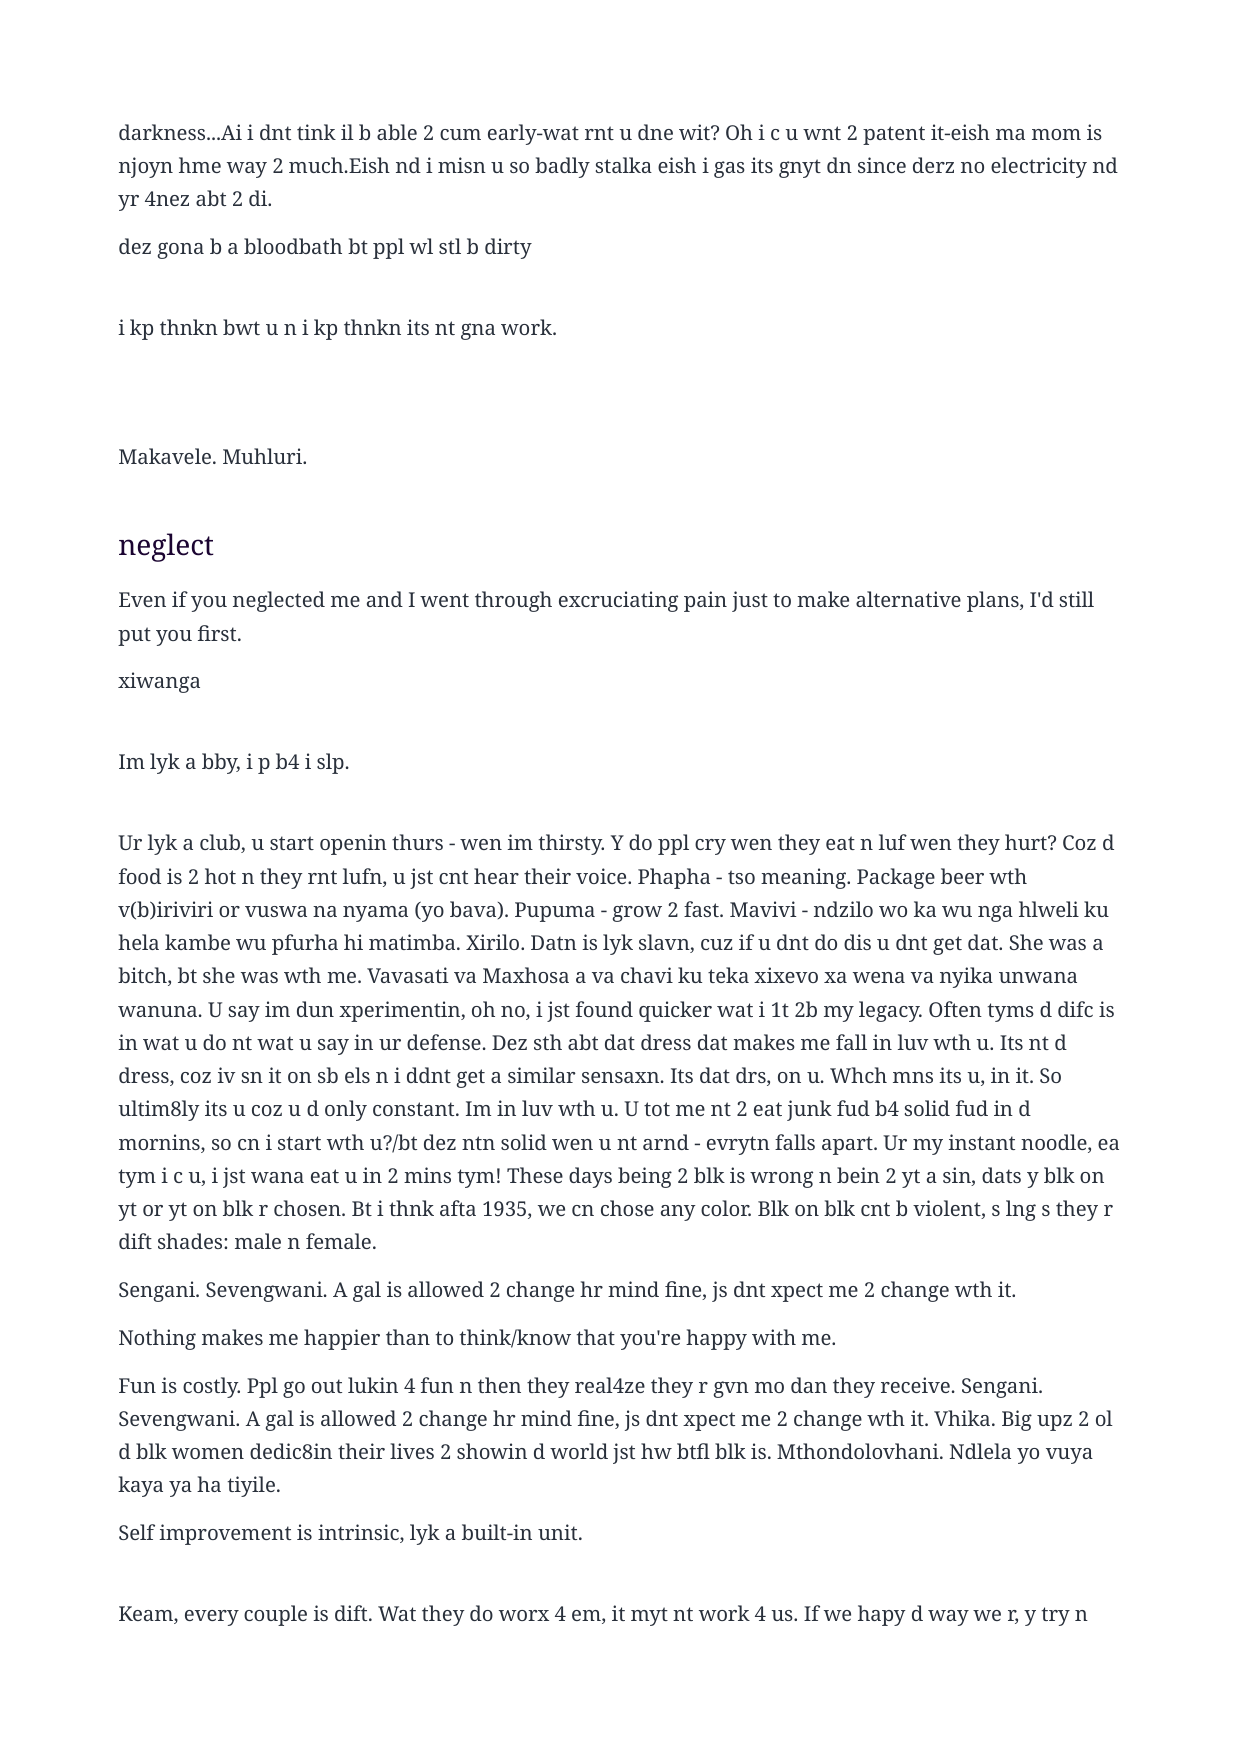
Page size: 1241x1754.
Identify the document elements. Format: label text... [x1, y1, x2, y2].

text Im lyk a bby, i p b4 i slp. [118, 715, 1122, 776]
text Sengani. Sevengwani. A gal is allowed 2 change hr mind fine, js dnt xpect me 2 change wth it. [118, 1276, 1122, 1303]
text Even if you neglected me and I went through excruciating pain just to make alternative plans, I'd still put you first. [118, 586, 1122, 647]
text Fun is costly. Ppl go out lukin 4 fun n then they real4ze they r gvn mo dan they receive. Sengani. Sevengwani. A gal is allowed 2 change hr mind fine, js dnt xpect me 2 change wth it. Vhika. Big upz 2 ol d blk women dedic8in their lives 2 showin d world jst hw btfl blk is. Mthondolovhani. Ndlela yo vuya kaya ya ha tiyile. [118, 1371, 1122, 1499]
text neglect [118, 490, 1122, 564]
text Nothing makes me happier than to think/know that you're happy with me. [118, 1323, 1122, 1351]
text dez gona b a bloodbath bt ppl wl stl b dirty [118, 232, 1122, 260]
text darkness...Ai i dnt tink il b able 2 cum early-wat rnt u dne wit? Oh i c u wnt 2 patent it-eish ma mom is njoyn hme way 2 much.Eish nd i misn u so badly stalka eish i gas its gnyt dn since derz no electricity nd yr 4nez abt 2 di. [118, 118, 1122, 212]
text Keam, every couple is dift. Wat they do worx 4 em, it myt nt work 4 us. If we hapy d way we r, y try n [118, 1567, 1122, 1627]
text Self improvement is intrinsic, lyk a built-in unit. [118, 1519, 1122, 1546]
text i kp thnkn bwt u n i kp thnkn its nt gna work. [118, 280, 1122, 341]
text xiwanga [118, 667, 1122, 695]
text Ur lyk a club, u start openin thurs - wen im thirsty. Y do ppl cry wen they eat n luf wen they hurt? Coz d food is 2 hot n they rnt lufn, u jst cnt hear their voice. Phapha - tso meaning. Package beer wth v(b)iriviri or vuswa na nyama (yo bava). Pupuma - grow 2 fast. Mavivi - ndzilo wo ka wu nga hlweli ku hela kambe wu pfurha hi matimba. Xirilo. Datn is lyk slavn, cuz if u dnt do dis u dnt get dat. She was a bitch, bt she was wth me. Vavasati va Maxhosa a va chavi ku teka xixevo xa wena va nyika unwana wanuna. U say im dun xperimentin, oh no, i jst found quicker wat i 1t 2b my legacy. Often tyms d difc is in wat u do nt wat u say in ur defense. Dez sth abt dat dress dat makes me fall in luv wth u. Its nt d dress, coz iv sn it on sb els n i ddnt get a similar sensaxn. Its dat drs, on u. Whch mns its u, in it. So ultim8ly its u coz u d only constant. Im in luv wth u. U tot me nt 2 eat junk fud b4 solid fud in d mornins, so cn i start wth u?/bt dez ntn solid wen u nt arnd - evrytn falls apart. Ur my instant noodle, ea tym i c u, i jst wana eat u in 2 mins tym! These days being 2 blk is wrong n bein 2 yt a sin, dats y blk on yt or yt on blk r chosen. Bt i thnk afta 1935, we cn chose any color. Blk on blk cnt b violent, s lng s they r dift shades: male n female. [118, 796, 1122, 1256]
text Makavele. Muhluri. [118, 442, 1122, 470]
